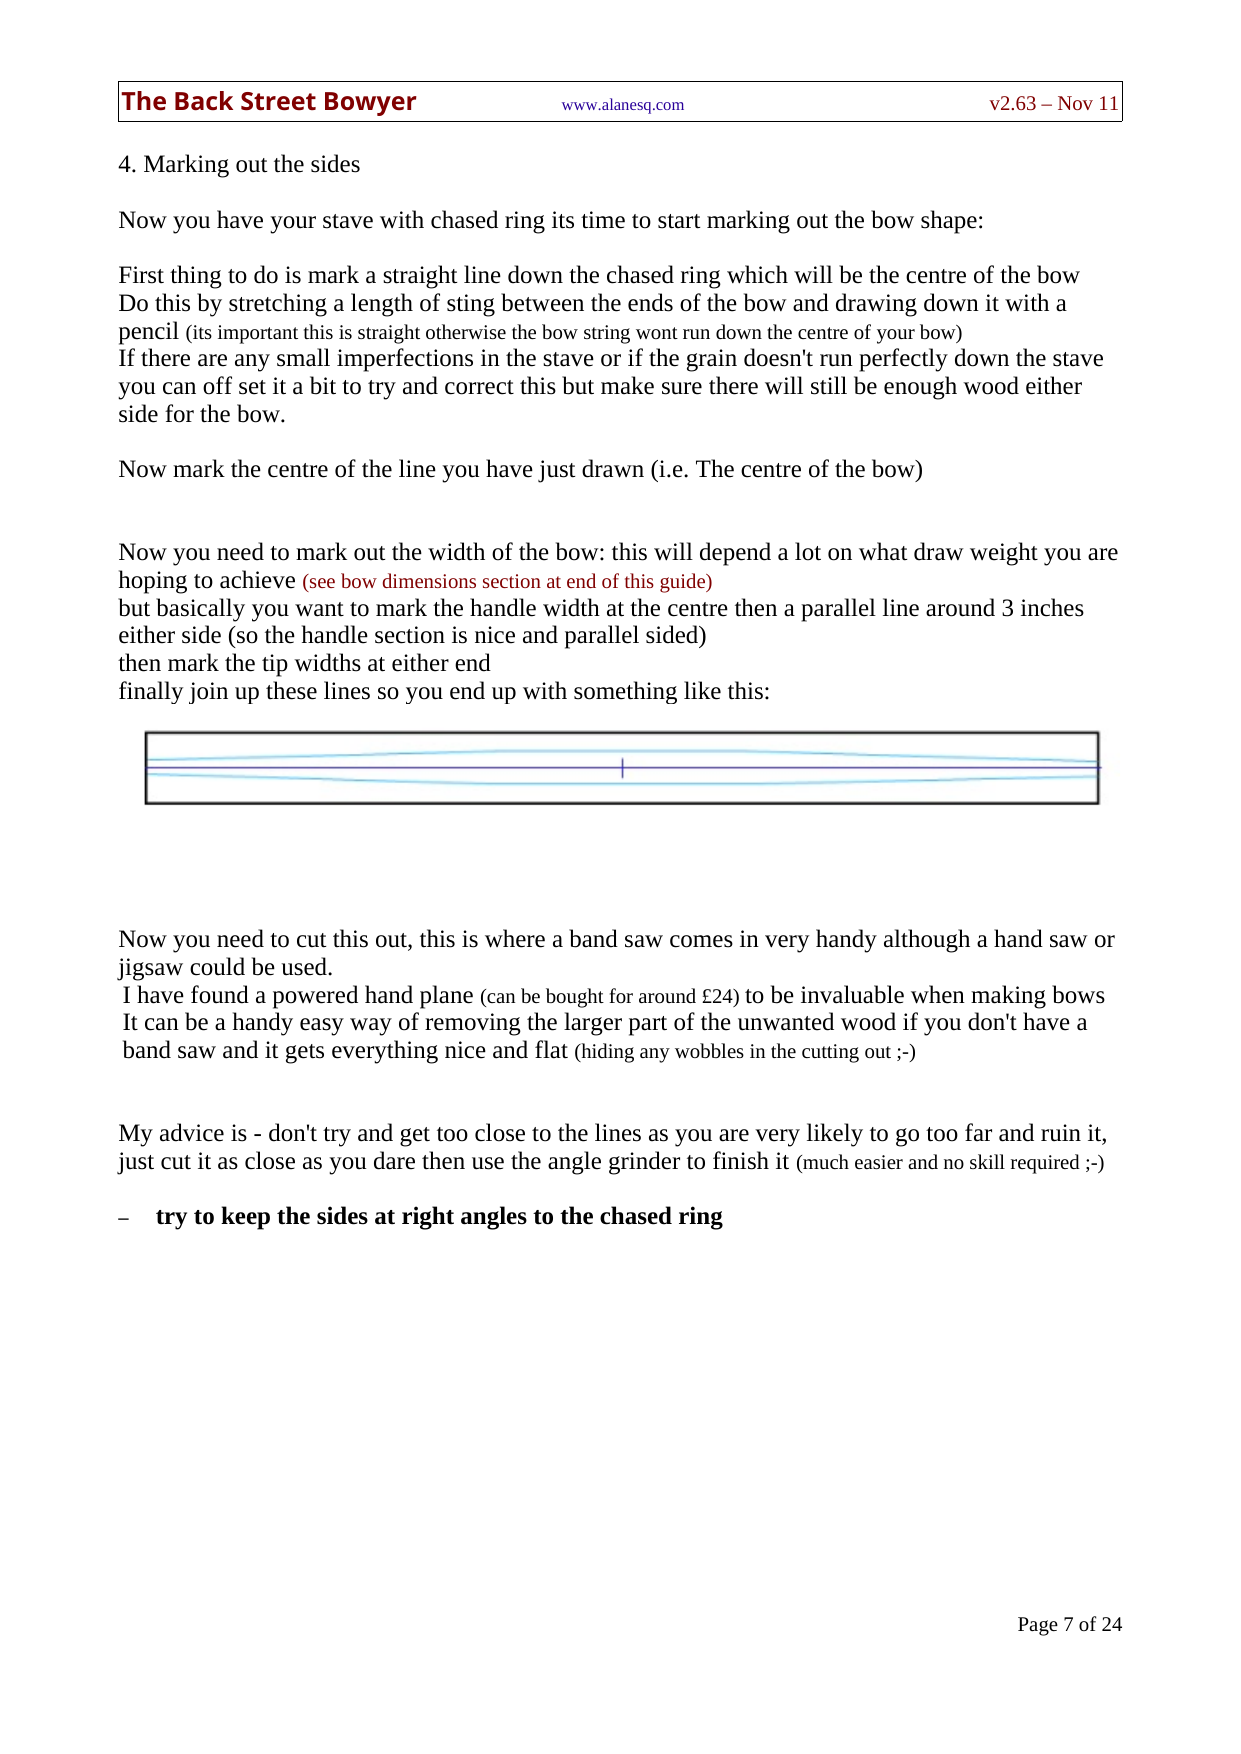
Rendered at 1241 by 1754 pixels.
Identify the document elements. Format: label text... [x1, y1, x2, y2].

list try to keep the sides at right angles to the chased ring [118, 1202, 1122, 1230]
text Now you need to cut this out, this is where a band saw comes in very handy although a hand saw or jigsaw could be used. [118, 925, 1122, 981]
text 4. Marking out the sides [118, 151, 1122, 178]
text then mark the tip widths at either end [118, 649, 1122, 677]
text My advice is - don't try and get too close to the lines as you are very likely to go too far and ruin it, just cut it as close as you dare then use the angle grinder to finish it (much easier and no skill required ;-) [118, 1119, 1122, 1175]
text Do this by stretching a length of sting between the ends of the bow and drawing down it with a pencil (its important this is straight otherwise the bow string wont run down the centre of your bow) [118, 289, 1122, 344]
text I have found a powered hand plane (can be bought for around £24) to be invaluable when making bows It can be a handy easy way of removing the larger part of the unwanted wood if you don't have a band saw and it gets everything nice and flat (hiding any wobbles in the cutting out ;-) [122, 981, 1122, 1064]
text Now mark the centre of the line you have just drawn (i.e. The centre of the bow) [118, 455, 1122, 483]
text If there are any small imperfections in the stave or if the grain doesn't run perfectly down the stave you can off set it a bit to try and correct this but make sure there will still be enough wood either side for the bow. [118, 344, 1122, 428]
text Now you need to mark out the width of the bow: this will depend a lot on what draw weight you are hoping to achieve (see bow dimensions section at end of this guide) [118, 538, 1122, 594]
text but basically you want to mark the handle width at the centre then a parallel line around 3 inches either side (so the handle section is nice and parallel sided) [118, 594, 1122, 649]
picture [120, 704, 1121, 843]
text First thing to do is mark a straight line down the chased ring which will be the centre of the bow [118, 261, 1122, 289]
text Now you have your stave with chased ring its time to start marking out the bow shape: [118, 206, 1122, 234]
text finally join up these lines so you end up with something like this: [118, 677, 1122, 705]
